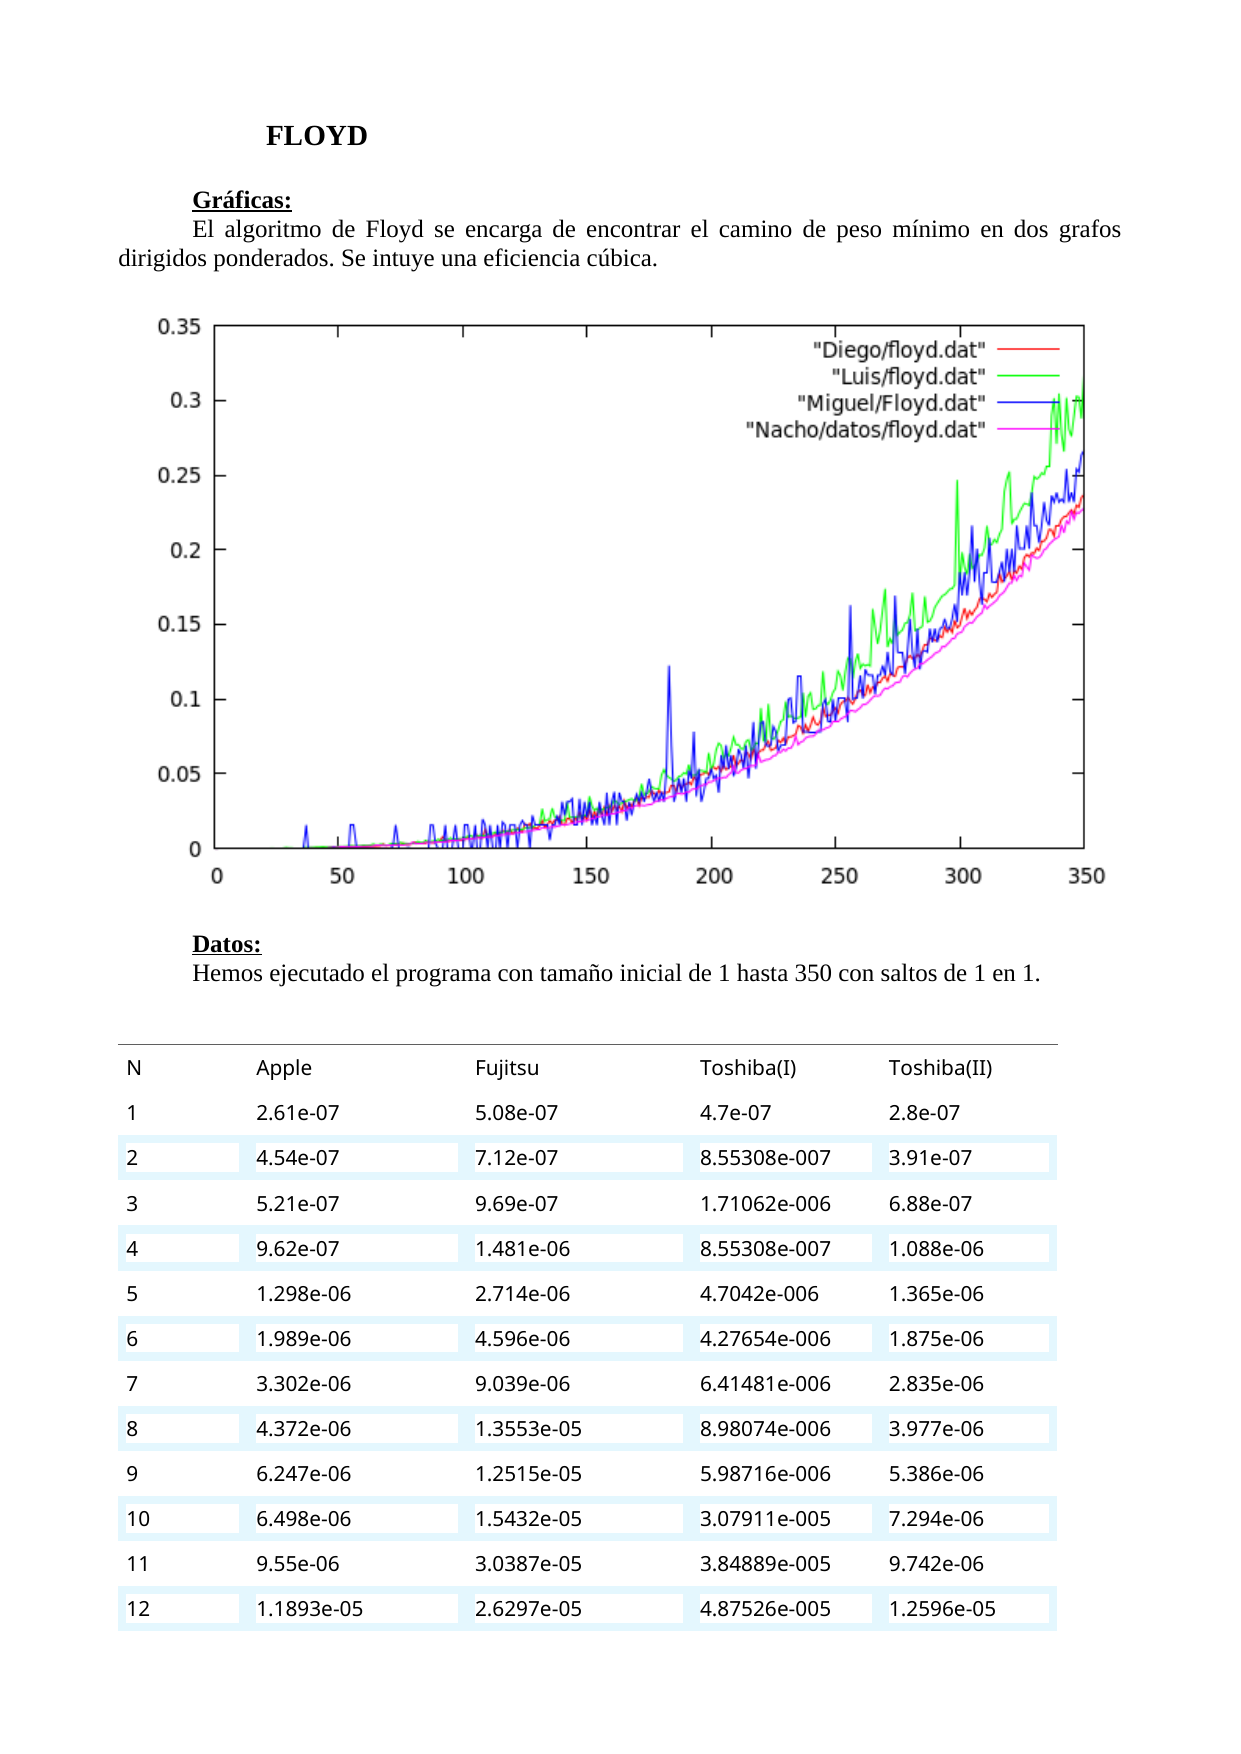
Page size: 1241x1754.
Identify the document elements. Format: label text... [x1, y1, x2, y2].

table_cell 1.71062e-006 [691, 1180, 880, 1225]
table_cell 7.12e-07 [466, 1135, 691, 1180]
table_cell 6.498e-06 [248, 1496, 466, 1541]
table_cell 1.365e-06 [880, 1271, 1057, 1316]
table_cell 6.88e-07 [880, 1180, 1057, 1225]
table_cell 1.088e-06 [880, 1225, 1057, 1271]
table_cell 9.742e-06 [880, 1541, 1057, 1586]
table_cell 8.98074e-006 [691, 1406, 880, 1451]
table_cell 4.7042e-006 [691, 1271, 880, 1316]
table_cell 11 [118, 1541, 248, 1586]
table_cell 9.62e-07 [248, 1225, 466, 1271]
table_cell 1 [118, 1090, 248, 1135]
table_cell 2.714e-06 [466, 1271, 691, 1316]
text Hemos ejecutado el programa con tamaño inicial de 1 hasta 350 con saltos de 1 en 1. [118, 958, 1122, 986]
text El algoritmo de Floyd se encarga de encontrar el camino de peso mínimo en dos grafos dirigidos ponderados. Se intuye una eficiencia cúbica. [118, 214, 1122, 271]
table_cell 10 [118, 1496, 248, 1541]
table_cell 9.039e-06 [466, 1361, 691, 1406]
table_cell 3.977e-06 [880, 1406, 1057, 1451]
picture [120, 300, 1121, 901]
table_cell 9.69e-07 [466, 1180, 691, 1225]
table_cell 4.54e-07 [248, 1135, 466, 1180]
table_cell 7.294e-06 [880, 1496, 1057, 1541]
table_cell 4.7e-07 [691, 1090, 880, 1135]
table_cell 8.55308e-007 [691, 1225, 880, 1271]
table_cell 3 [118, 1180, 248, 1225]
text FLOYD [118, 118, 1122, 152]
table_cell 6 [118, 1316, 248, 1361]
table_cell 4.596e-06 [466, 1316, 691, 1361]
table_cell 1.5432e-05 [466, 1496, 691, 1541]
table_cell 3.0387e-05 [466, 1541, 691, 1586]
table_cell 4.27654e-006 [691, 1316, 880, 1361]
table_cell 5.08e-07 [466, 1090, 691, 1135]
table_cell 1.298e-06 [248, 1271, 466, 1316]
table_cell 1.989e-06 [248, 1316, 466, 1361]
table_cell 5.386e-06 [880, 1451, 1057, 1496]
table_header Toshiba(I) [691, 1045, 880, 1090]
table_cell 5 [118, 1271, 248, 1316]
table_header N [118, 1045, 248, 1090]
table_cell 2.835e-06 [880, 1361, 1057, 1406]
table_cell 2.6297e-05 [466, 1586, 691, 1631]
table_header Apple [248, 1045, 466, 1090]
table_cell 4.372e-06 [248, 1406, 466, 1451]
table_cell 12 [118, 1586, 248, 1631]
table_cell 9 [118, 1451, 248, 1496]
table_cell 6.41481e-006 [691, 1361, 880, 1406]
table_cell 7 [118, 1361, 248, 1406]
table_header Toshiba(II) [880, 1045, 1057, 1090]
table_cell 1.1893e-05 [248, 1586, 466, 1631]
table_cell 9.55e-06 [248, 1541, 466, 1586]
table_cell 1.2596e-05 [880, 1586, 1057, 1631]
table_cell 8.55308e-007 [691, 1135, 880, 1180]
table_cell 5.98716e-006 [691, 1451, 880, 1496]
table_cell 1.875e-06 [880, 1316, 1057, 1361]
table_cell 4.87526e-005 [691, 1586, 880, 1631]
table_cell 5.21e-07 [248, 1180, 466, 1225]
table_cell 3.302e-06 [248, 1361, 466, 1406]
table_header Fujitsu [466, 1045, 691, 1090]
text Gráficas: [118, 185, 1122, 214]
table_cell 3.84889e-005 [691, 1541, 880, 1586]
table_cell 1.3553e-05 [466, 1406, 691, 1451]
text Datos: [118, 929, 1122, 958]
table_cell 1.2515e-05 [466, 1451, 691, 1496]
table_cell 2.61e-07 [248, 1090, 466, 1135]
table_cell 1.481e-06 [466, 1225, 691, 1271]
table_cell 2.8e-07 [880, 1090, 1057, 1135]
table_cell 3.91e-07 [880, 1135, 1057, 1180]
table_cell 2 [118, 1135, 248, 1180]
table_cell 3.07911e-005 [691, 1496, 880, 1541]
table_cell 6.247e-06 [248, 1451, 466, 1496]
table_cell 4 [118, 1225, 248, 1271]
table_cell 8 [118, 1406, 248, 1451]
